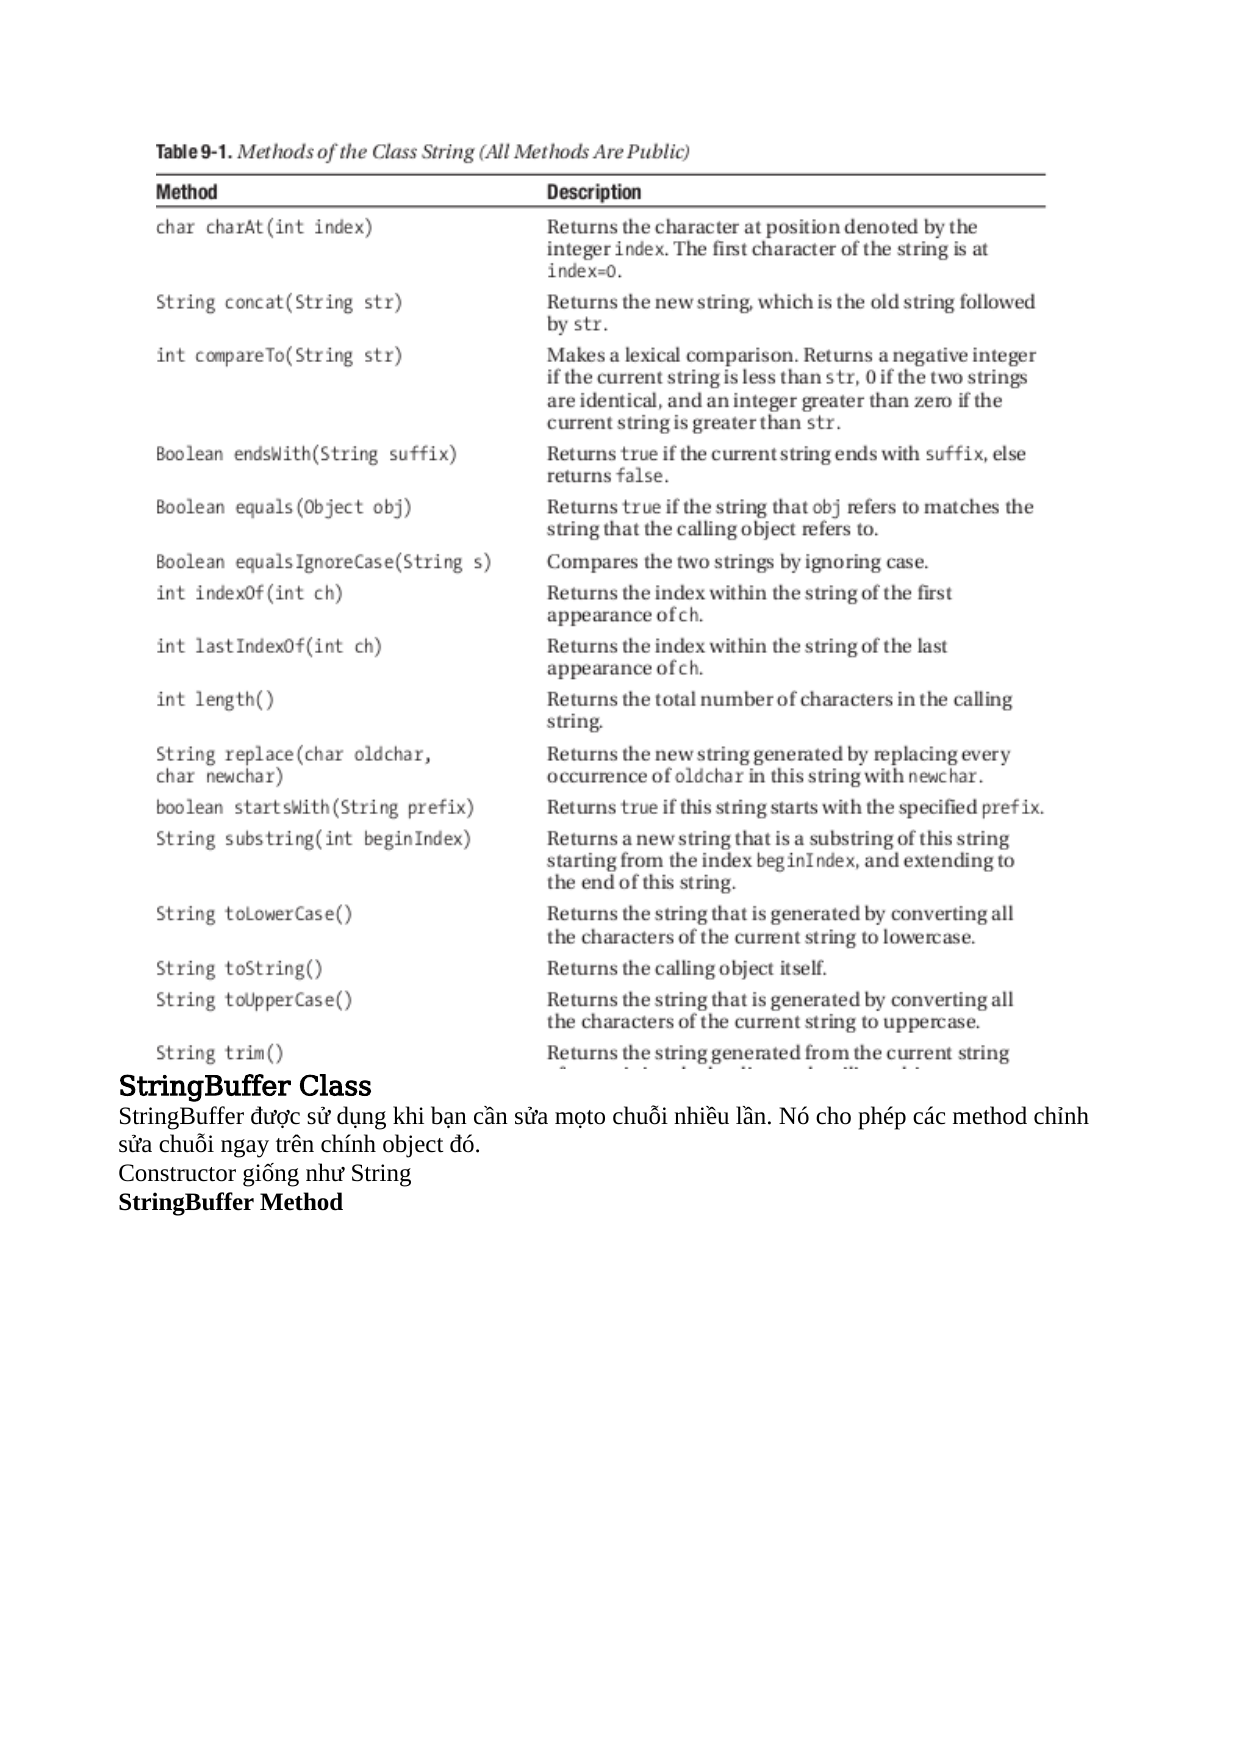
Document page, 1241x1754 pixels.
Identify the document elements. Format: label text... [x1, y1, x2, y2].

text StringBuffer Class [118, 147, 1122, 1101]
picture [156, 118, 1085, 1069]
text StringBuffer Method [118, 1187, 1122, 1216]
text Constructor giống như String [118, 1158, 1122, 1187]
text StringBuffer được sử dụng khi bạn cần sửa mọto chuỗi nhiều lần. Nó cho phép các method chỉnh sửa chuỗi ngay trên chính object đó. [118, 1101, 1122, 1158]
